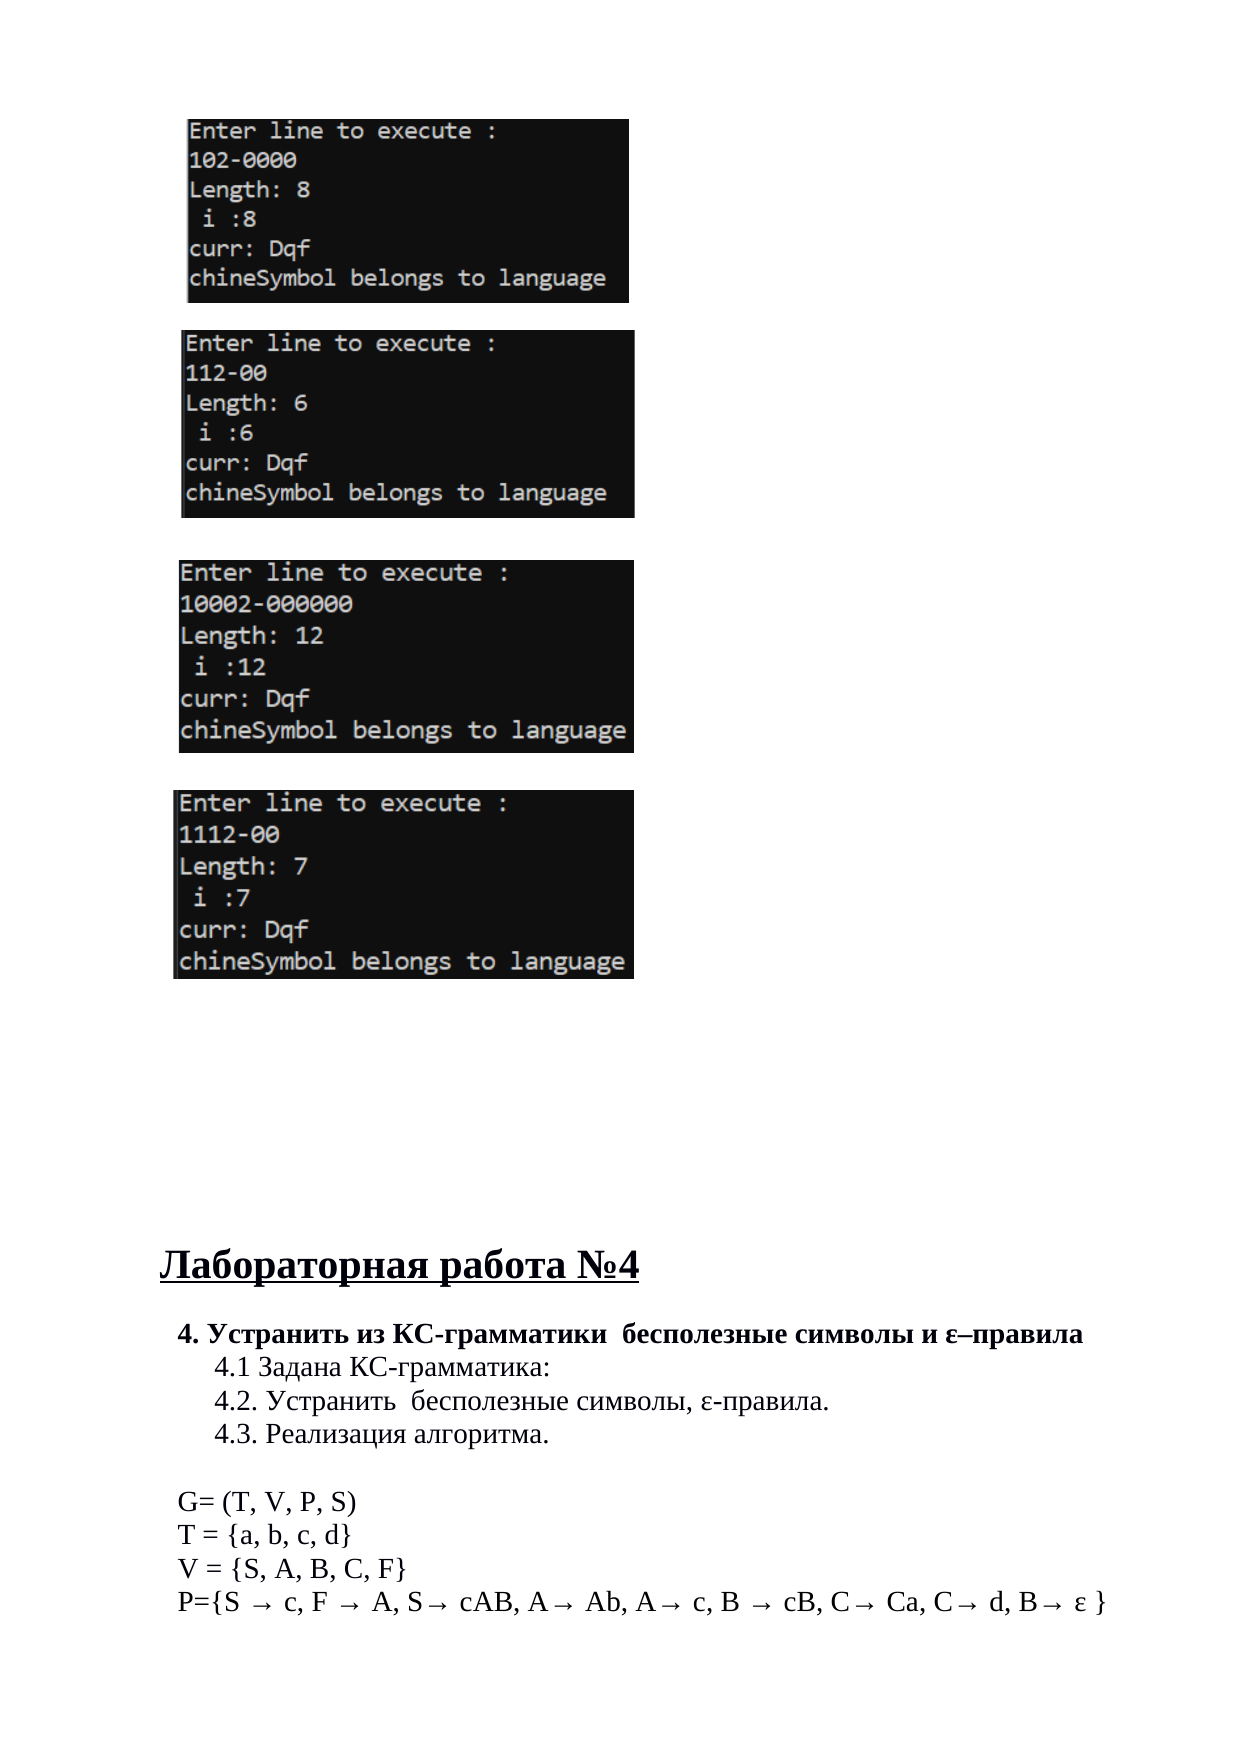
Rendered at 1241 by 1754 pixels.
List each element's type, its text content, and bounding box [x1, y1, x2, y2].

text V = {S, A, B, C, F} [177, 1551, 1152, 1584]
text P={S → c, F → A, S→ cAB, A→ Ab, A→ c, B → cB, C→ Ca, C→ d, B→ ε } [177, 1584, 1152, 1618]
picture [186, 119, 629, 303]
text 4. Устранить из КС-грамматики бесполезные символы и ε–правила [177, 1316, 1152, 1349]
text 4.1 Задана КС-грамматика: [207, 1349, 1152, 1383]
text Лабораторная работа №4 [159, 1239, 1152, 1287]
text 4.3. Реализация алгоритма. [207, 1417, 1152, 1450]
text T = {a, b, c, d} [177, 1517, 1152, 1551]
text G= (T, V, P, S) [177, 1484, 1152, 1517]
picture [178, 560, 634, 753]
picture [173, 790, 634, 979]
text 4.2. Устранить бесполезные символы, ε-правила. [207, 1383, 1152, 1417]
picture [181, 330, 635, 518]
